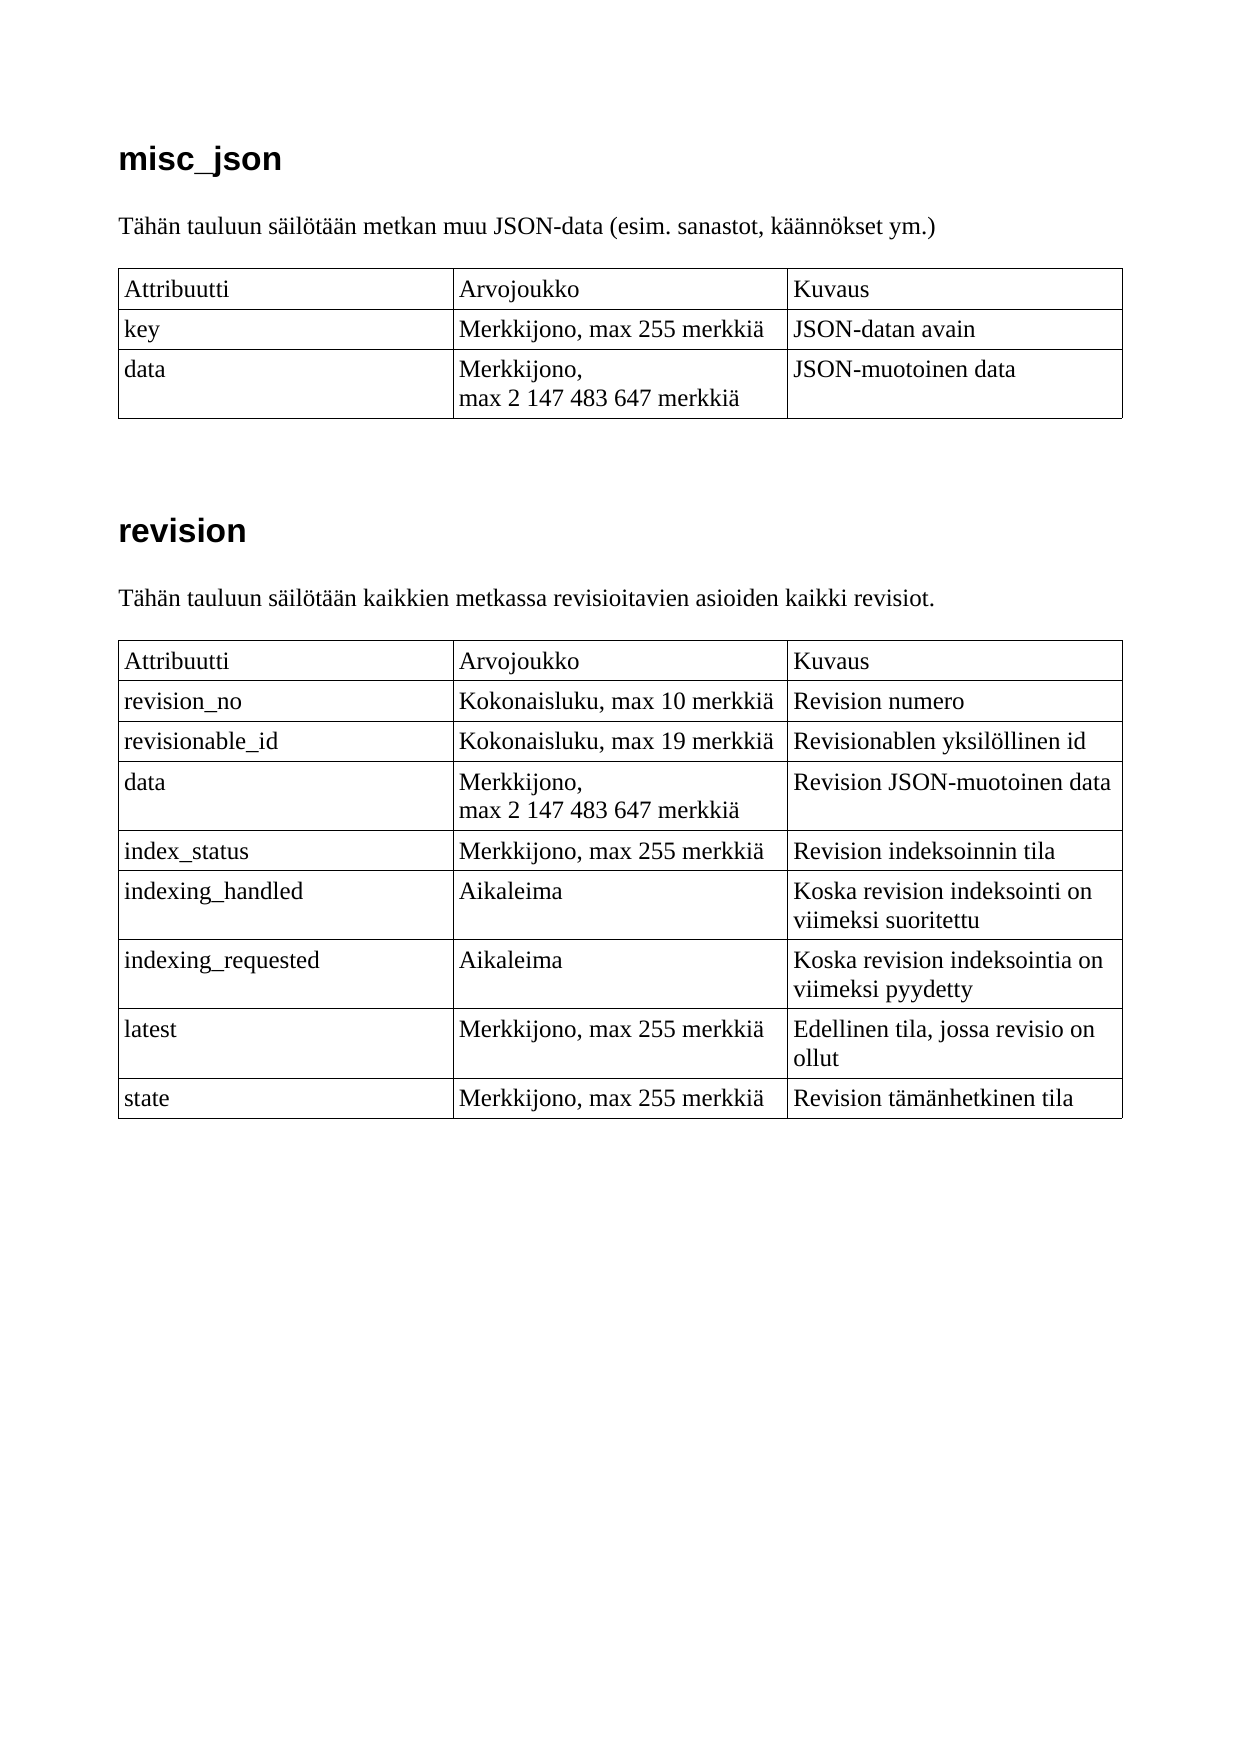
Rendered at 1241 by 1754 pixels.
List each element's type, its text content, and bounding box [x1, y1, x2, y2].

table_header Arvojoukko [454, 641, 787, 680]
table_cell JSON-datan avain [788, 310, 1122, 349]
table_cell Edellinen tila, jossa revisio on ollut [788, 1009, 1122, 1077]
table_cell Kokonaisluku, max 10 merkkiä [454, 681, 787, 721]
table_cell indexing_handled [119, 871, 453, 939]
table_cell Kokonaisluku, max 19 merkkiä [454, 722, 787, 761]
text Tähän tauluun säilötään metkan muu JSON-data (esim. sanastot, käännökset ym.) [118, 211, 1122, 240]
table_cell JSON-muotoinen data [788, 350, 1122, 418]
table_cell indexing_requested [119, 940, 453, 1008]
table_header Kuvaus [788, 641, 1122, 680]
table_cell Revision numero [788, 681, 1122, 721]
table_cell Merkkijono, max 255 merkkiä [454, 1009, 787, 1077]
table_cell Revisionablen yksilöllinen id [788, 722, 1122, 761]
table_cell Aikaleima [454, 940, 787, 1008]
table_cell state [119, 1079, 453, 1118]
table_cell Merkkijono, max 2 147 483 647 merkkiä [454, 762, 787, 830]
table_cell Aikaleima [454, 871, 787, 939]
table_cell revision_no [119, 681, 453, 721]
table_cell Revision indeksoinnin tila [788, 831, 1122, 870]
table_header Attribuutti [119, 269, 453, 308]
table_cell Revision tämänhetkinen tila [788, 1079, 1122, 1118]
table_cell Merkkijono, max 255 merkkiä [454, 831, 787, 870]
table_cell Koska revision indeksointia on viimeksi pyydetty [788, 940, 1122, 1008]
table_cell index_status [119, 831, 453, 870]
table_cell data [119, 350, 453, 418]
text Tähän tauluun säilötään kaikkien metkassa revisioitavien asioiden kaikki revisiot. [118, 583, 1122, 612]
table_cell Merkkijono, max 255 merkkiä [454, 1079, 787, 1118]
table_header Arvojoukko [454, 269, 787, 308]
subtitle misc_json [118, 139, 1122, 178]
subtitle revision [118, 511, 1122, 549]
table_cell key [119, 310, 453, 349]
table_cell revisionable_id [119, 722, 453, 761]
table_cell latest [119, 1009, 453, 1077]
table_cell Merkkijono, max 255 merkkiä [454, 310, 787, 349]
table_header Kuvaus [788, 269, 1122, 308]
table_header Attribuutti [119, 641, 453, 680]
table_cell Koska revision indeksointi on viimeksi suoritettu [788, 871, 1122, 939]
table_cell data [119, 762, 453, 830]
table_cell Revision JSON-muotoinen data [788, 762, 1122, 830]
table_cell Merkkijono, max 2 147 483 647 merkkiä [454, 350, 787, 418]
